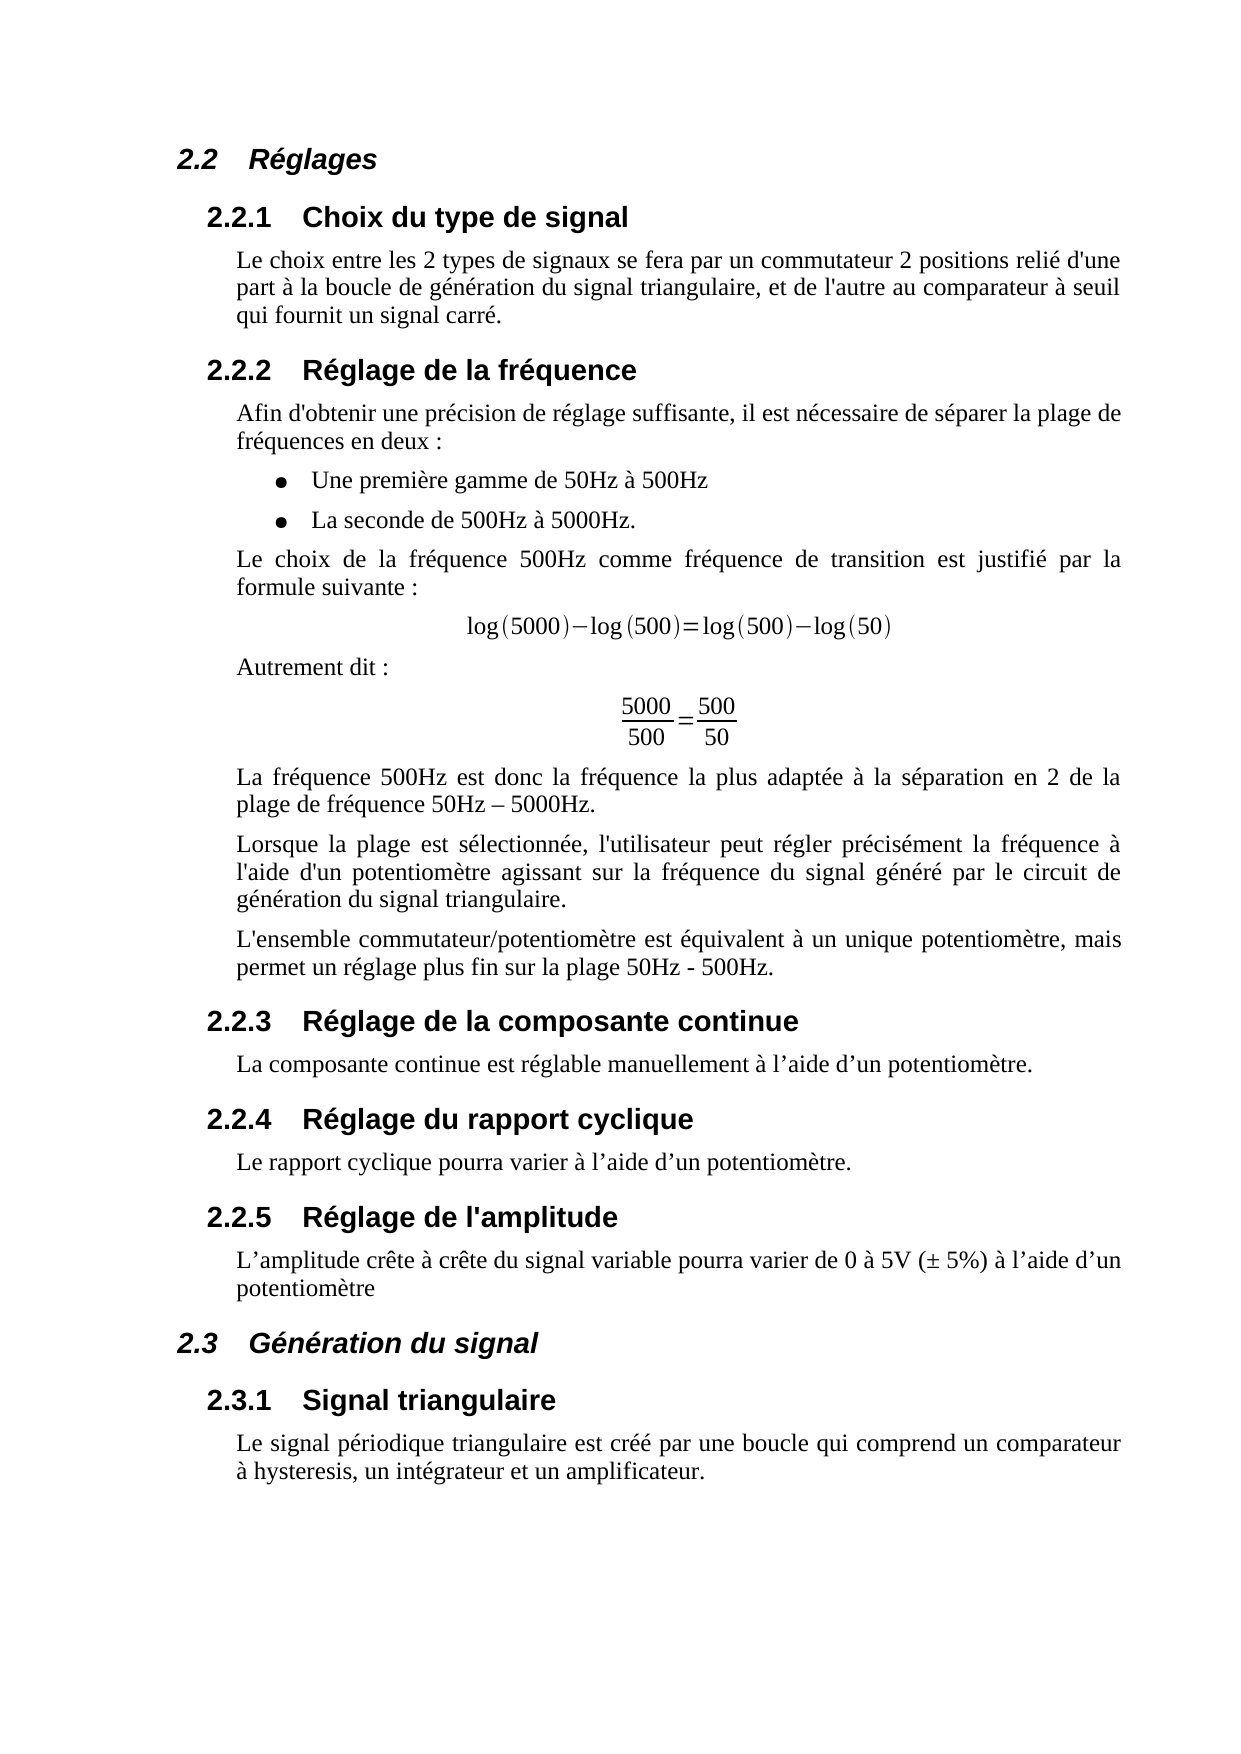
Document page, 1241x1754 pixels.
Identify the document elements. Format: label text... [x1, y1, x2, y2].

list Une première gamme de 50Hz à 500Hz [274, 466, 1122, 494]
subtitle Génération du signal [118, 1327, 1122, 1359]
text Le choix entre les 2 types de signaux se fera par un commutateur 2 positions relié d'une part à la boucle de génération du signal triangulaire, et de l'autre au comparateur à seuil qui fournit un signal carré. [236, 246, 1122, 329]
subtitle Réglage du rapport cyclique [118, 1103, 1122, 1136]
subtitle Réglage de l'amplitude [118, 1201, 1122, 1234]
subtitle Réglages [118, 143, 1122, 176]
text La fréquence 500Hz est donc la fréquence la plus adaptée à la séparation en 2 de la plage de fréquence 50Hz – 5000Hz. [236, 763, 1122, 818]
text Le rapport cyclique pourra varier à l’aide d’un potentiomètre. [236, 1148, 1122, 1176]
subtitle Signal triangulaire [118, 1384, 1122, 1417]
text Autrement dit : [236, 653, 1122, 681]
subtitle Réglage de la composante continue [118, 1005, 1122, 1038]
text Le signal périodique triangulaire est créé par une boucle qui comprend un comparateur à hysteresis, un intégrateur et un amplificateur. [236, 1429, 1122, 1485]
subtitle Réglage de la fréquence [118, 354, 1122, 387]
list La seconde de 500Hz à 5000Hz. [274, 506, 1122, 533]
text L’amplitude crête à crête du signal variable pourra varier de 0 à 5V (± 5%) à l’aide d’un potentiomètre [236, 1246, 1122, 1302]
text Afin d'obtenir une précision de réglage suffisante, il est nécessaire de séparer la plage de fréquences en deux : [236, 399, 1122, 454]
text Le choix de la fréquence 500Hz comme fréquence de transition est justifié par la formule suivante : [236, 545, 1122, 601]
text Lorsque la plage est sélectionnée, l'utilisateur peut régler précisément la fréquence à l'aide d'un potentiomètre agissant sur la fréquence du signal généré par le circuit de génération du signal triangulaire. [236, 830, 1122, 913]
text L'ensemble commutateur/potentiomètre est équivalent à un unique potentiomètre, mais permet un réglage plus fin sur la plage 50Hz - 500Hz. [236, 925, 1122, 980]
text La composante continue est réglable manuellement à l’aide d’un potentiomètre. [236, 1051, 1122, 1078]
subtitle Choix du type de signal [118, 201, 1122, 233]
